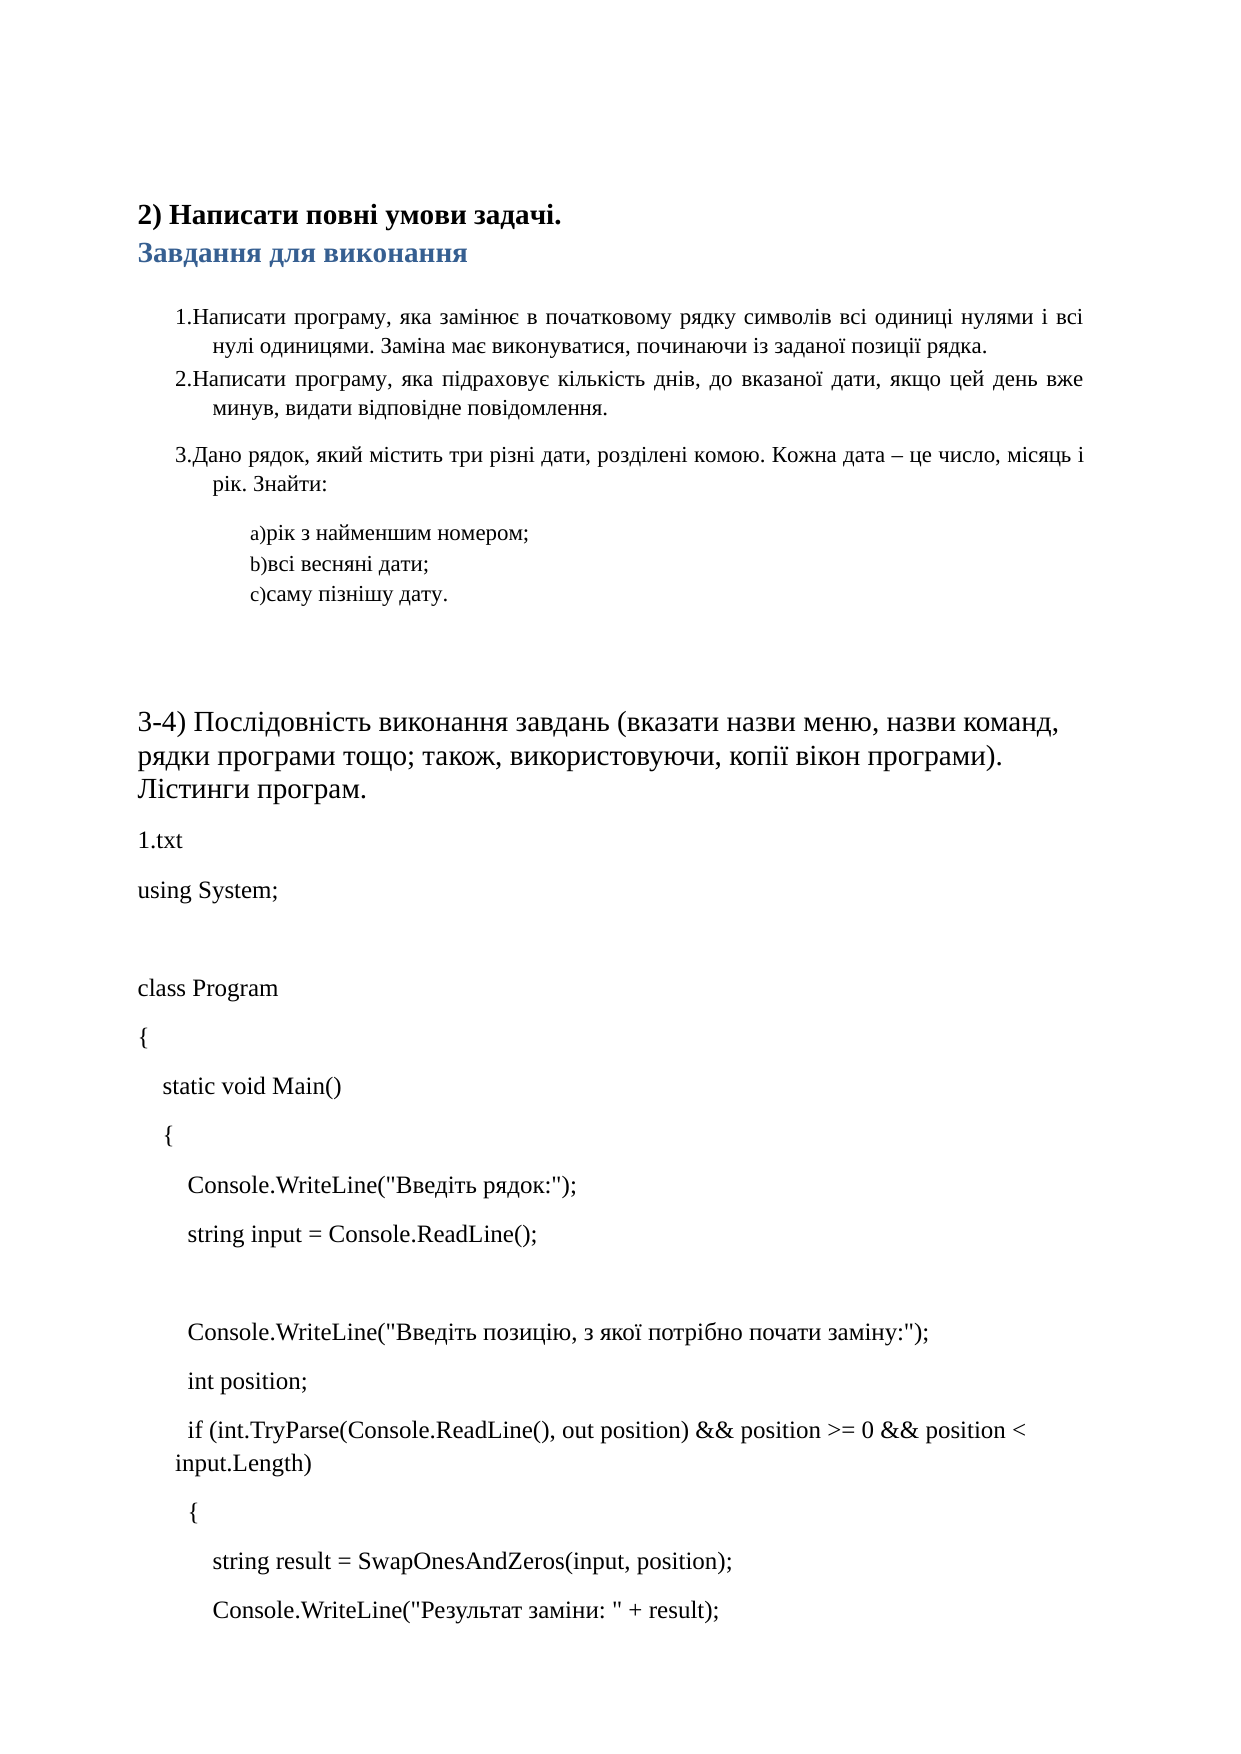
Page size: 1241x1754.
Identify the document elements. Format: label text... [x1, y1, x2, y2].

text { [137, 1117, 1112, 1149]
list всі весняні дати; [100, 549, 1086, 576]
text class Program [137, 969, 1112, 1002]
text string input = Console.ReadLine(); [137, 1215, 1112, 1248]
text int position; [137, 1363, 1112, 1395]
text { [137, 1018, 1112, 1051]
text Console.WriteLine("Введіть позицію, з якої потрібно почати заміну:"); [137, 1313, 1112, 1346]
text Console.WriteLine("Результат заміни: " + result); [137, 1592, 1112, 1624]
list Дано рядок, який містить три різні дати, розділені комою. Кожна дата – це число, місяць і рік. Знайти: [100, 441, 1086, 496]
text Console.WriteLine("Введіть рядок:"); [137, 1166, 1112, 1198]
list Написати програму, яка замінює в початковому рядку символів всі одиниці нулями і всі нулі одиницями. Заміна має виконуватися, починаючи із заданої позиції рядка. [100, 303, 1086, 358]
subtitle 2) Написати повні умови задачі. Завдання для виконання [137, 197, 1112, 269]
text if (int.TryParse(Console.ReadLine(), out position) && position >= 0 && position < input.Length) [137, 1412, 1112, 1477]
list Написати програму, яка підраховує кількість днів, до вказаної дати, якщо цей день вже минув, видати відповідне повідомлення. [100, 365, 1086, 420]
text 3-4) Послідовність виконання завдань (вказати назви меню, назви команд, рядки програми тощо; також, використовуючи, копії вікон програми). Лістинги програм. [137, 704, 1112, 805]
text string result = SwapOnesAndZeros(input, position); [137, 1543, 1112, 1575]
list саму пізнішу дату. [100, 580, 1086, 606]
text static void Main() [137, 1068, 1112, 1100]
text { [137, 1493, 1112, 1526]
text 1.txt [137, 822, 1112, 854]
text using System; [137, 871, 1112, 903]
list рік з найменшим номером; [100, 519, 1086, 546]
